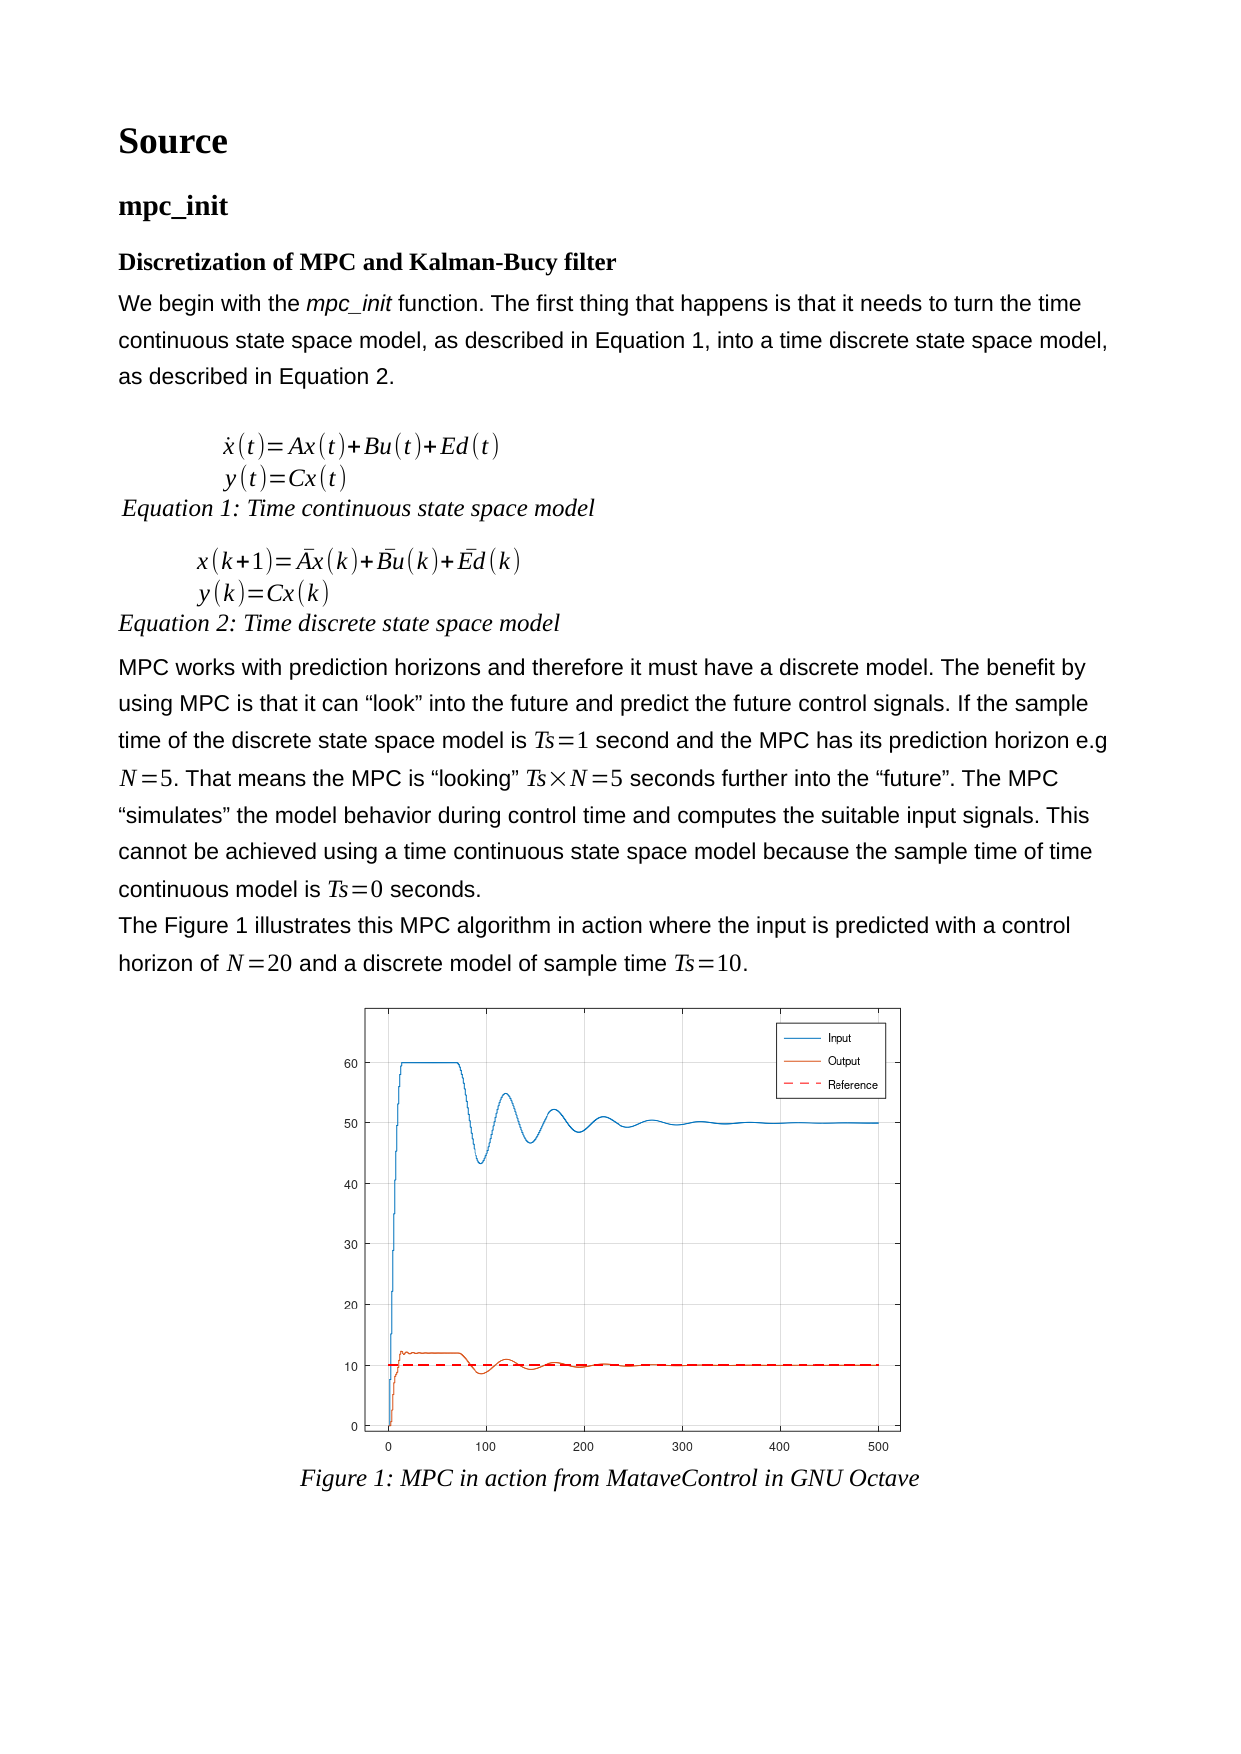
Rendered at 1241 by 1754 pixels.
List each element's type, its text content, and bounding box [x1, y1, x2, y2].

text MPC works with prediction horizons and therefore it must have a discrete model. The benefit by using MPC is that it can “look” into the future and predict the future control signals. If the sample time of the discrete state space model is second and the MPC has its prediction horizon e.g . That means the MPC is “looking” seconds further into the “future”. The MPC “simulates” the model behavior during control time and computes the suitable input signals. This cannot be achieved using a time continuous state space model because the sample time of time continuous model is seconds. [118, 653, 1122, 902]
text Equation 1: Time continuous state space model [122, 412, 601, 522]
picture [331, 999, 909, 1464]
text Figure 1: MPC in action from MataveControl in GNU Octave [300, 999, 941, 1492]
text We begin with the mpc_init function. The first thing that happens is that it needs to turn the time continuous state space model, as described in Equation 1, into a time discrete state space model, as described in Equation 2. [118, 288, 1122, 389]
text The Figure 1 illustrates this MPC algorithm in action where the input is predicted with a control horizon of and a discrete model of sample time . [118, 912, 1122, 977]
subtitle Discretization of MPC and Kalman-Bucy filter [118, 247, 1122, 276]
subtitle mpc_init [118, 188, 1122, 222]
subtitle Source [118, 118, 1122, 161]
text Equation 2: Time discrete state space model [118, 547, 599, 637]
